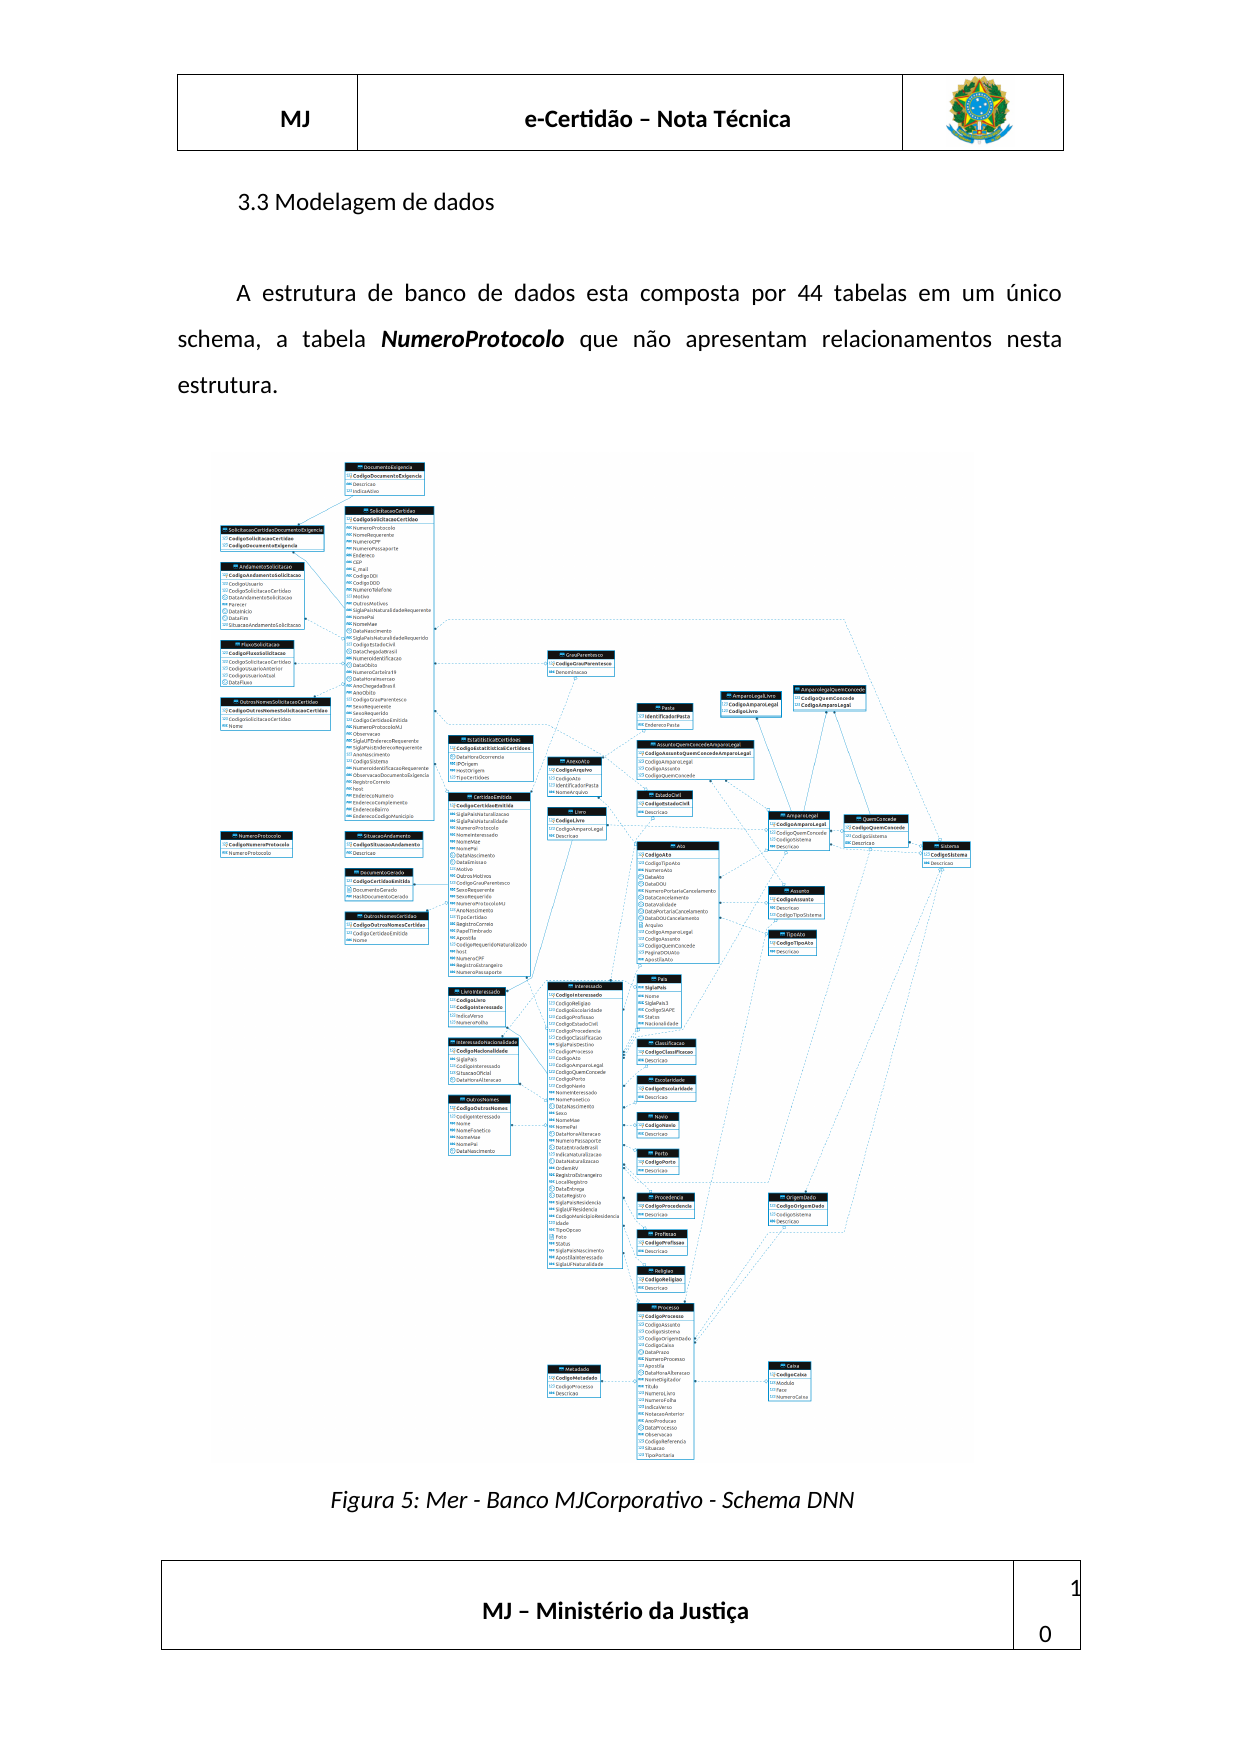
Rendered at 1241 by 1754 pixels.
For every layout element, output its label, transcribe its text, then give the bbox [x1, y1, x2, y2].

subtitle 3.3 Modelagem de dados [494, 186, 1063, 216]
text A estrutura de banco de dados esta composta por 44 tabelas em um único schema, a tabela NumeroProtocolo que não apresentam relacionamentos nesta estrutura. [177, 277, 1063, 323]
text A estrutura de banco de dados esta composta por 44 tabelas em um único schema, a tabela NumeroProtocolo que não apresentam relacionamentos nesta estrutura. [211, 440, 974, 452]
text Figura 5: Mer - Banco MJCorporativo - Schema DNN [211, 1463, 974, 1515]
text A estrutura de banco de dados esta composta por 44 tabelas em um único schema, a tabela NumeroProtocolo que não apresentam relacionamentos nesta estrutura. [211, 1515, 974, 1523]
text A estrutura de banco de dados esta composta por 44 tabelas em um único schema, a tabela NumeroProtocolo que não apresentam relacionamentos nesta estrutura. [177, 353, 1063, 399]
picture [944, 75, 1020, 149]
picture [210, 452, 974, 1463]
subtitle 3.3 Modelagem de dados [177, 186, 237, 216]
